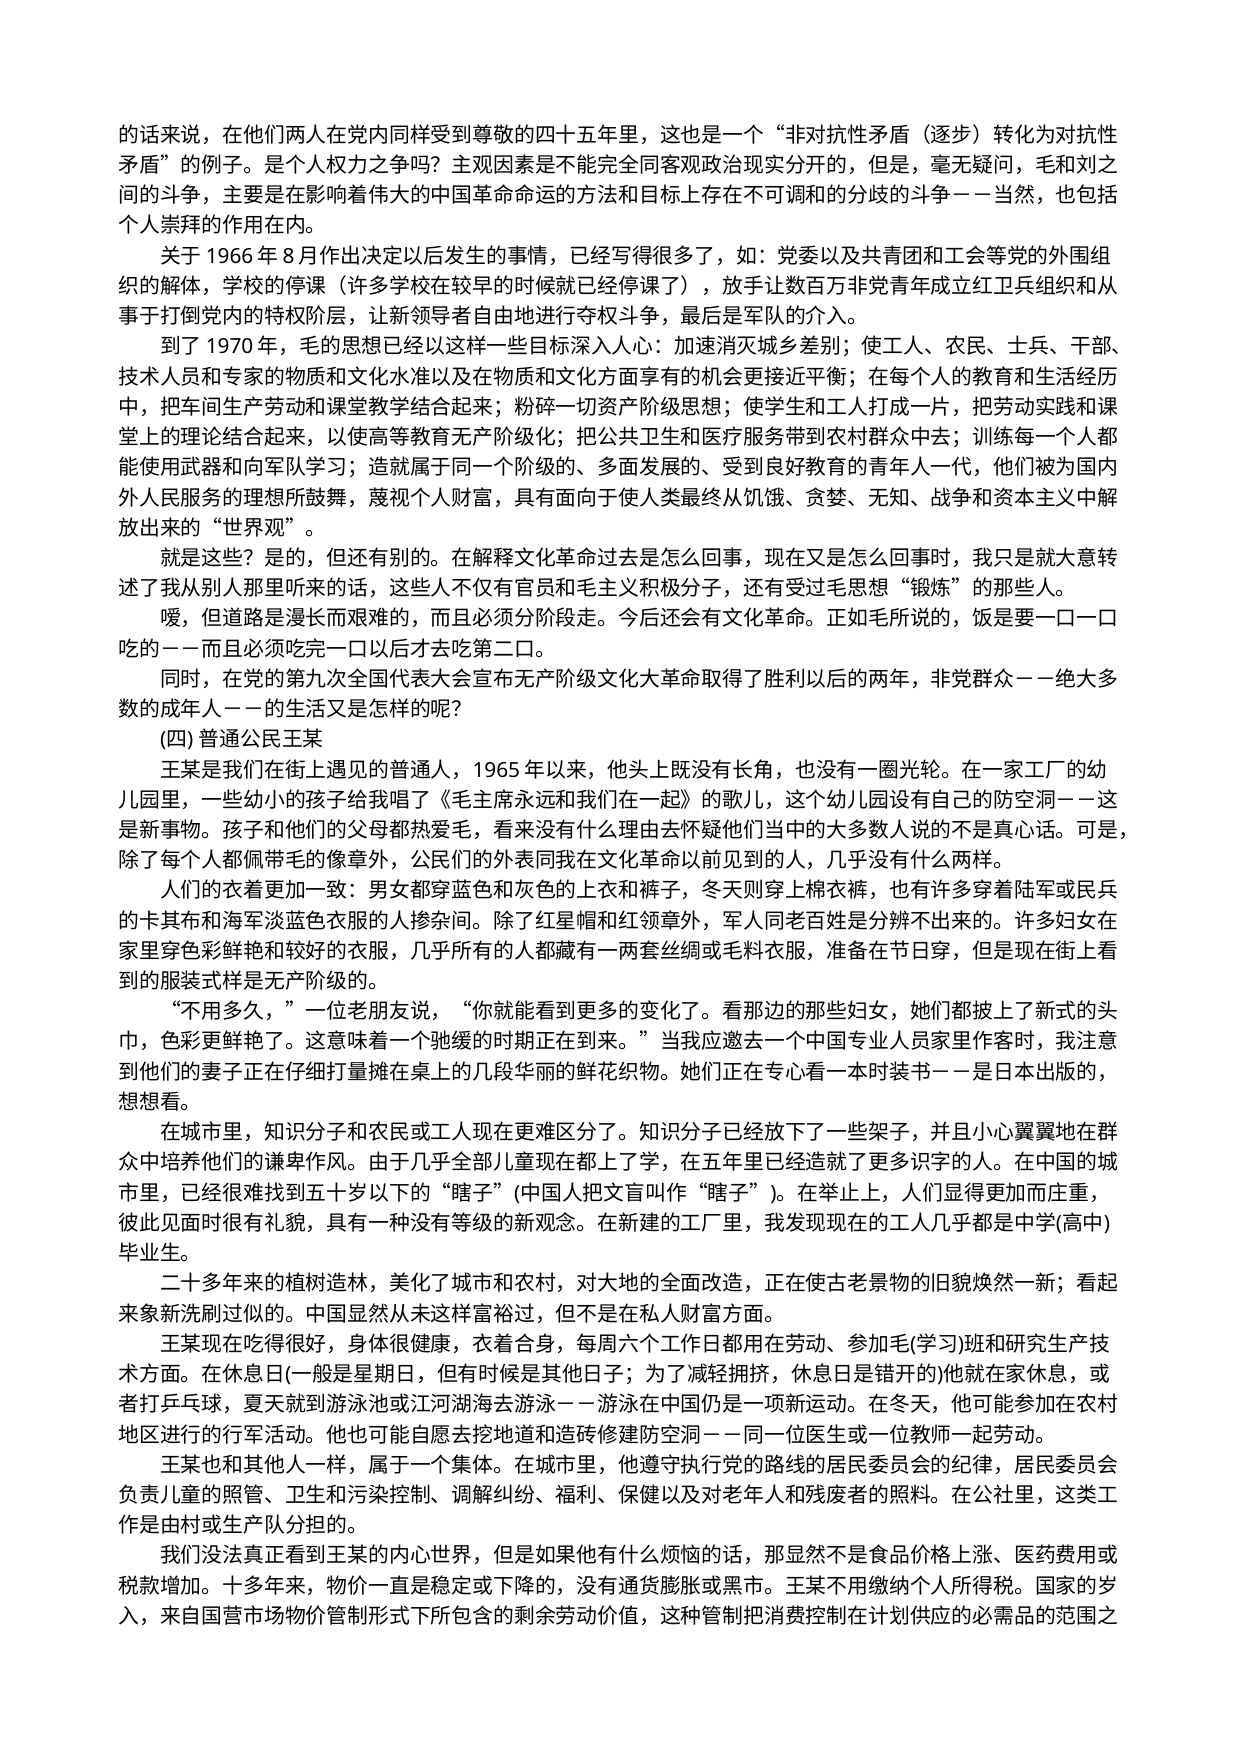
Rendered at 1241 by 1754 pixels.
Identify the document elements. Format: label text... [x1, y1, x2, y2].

text “不用多久，”一位老朋友说，“你就能看到更多的变化了。看那边的那些妇女，她们都披上了新式的头巾，色彩更鲜艳了。这意味着一个驰缓的时期正在到来。”当我应邀去一个中国专业人员家里作客时，我注意到他们的妻子正在仔细打量摊在桌上的几段华丽的鲜花织物。她们正在专心看一本时装书－－是日本出版的，想想看。 [118, 994, 1122, 1115]
text 二十多年来的植树造林，美化了城市和农村，对大地的全面改造，正在使古老景物的旧貌焕然一新；看起来象新洗刷过似的。中国显然从未这样富裕过，但不是在私人财富方面。 [118, 1267, 1122, 1327]
text 王某也和其他人一样，属于一个集体。在城市里，他遵守执行党的路线的居民委员会的纪律，居民委员会负责儿童的照管、卫生和污染控制、调解纠纷、福利、保健以及对老年人和残废者的照料。在公社里，这类工作是由村或生产队分担的。 [118, 1448, 1122, 1539]
text 的话来说，在他们两人在党内同样受到尊敬的四十五年里，这也是一个“非对抗性矛盾（逐步）转化为对抗性矛盾”的例子。是个人权力之争吗？主观因素是不能完全同客观政治现实分开的，但是，毫无疑问，毛和刘之间的斗争，主要是在影响着伟大的中国革命命运的方法和目标上存在不可调和的分歧的斗争－－当然，也包括个人崇拜的作用在内。 [118, 118, 1122, 239]
text 到了1970年，毛的思想已经以这样一些目标深入人心：加速消灭城乡差别；使工人、农民、士兵、干部、技术人员和专家的物质和文化水准以及在物质和文化方面享有的机会更接近平衡；在每个人的教育和生活经历中，把车间生产劳动和课堂教学结合起来；粉碎一切资产阶级思想；使学生和工人打成一片，把劳动实践和课堂上的理论结合起来，以使高等教育无产阶级化；把公共卫生和医疗服务带到农村群众中去；训练每一个人都能使用武器和向军队学习；造就属于同一个阶级的、多面发展的、受到良好教育的青年人一代，他们被为国内外人民服务的理想所鼓舞，蔑视个人财富，具有面向于使人类最终从饥饿、贪婪、无知、战争和资本主义中解放出来的“世界观”。 [118, 330, 1122, 541]
text 王某现在吃得很好，身体很健康，衣着合身，每周六个工作日都用在劳动、参加毛(学习)班和研究生产技术方面。在休息日(一般是星期日，但有时候是其他日子；为了减轻拥挤，休息日是错开的)他就在家休息，或者打乒乓球，夏天就到游泳池或江河湖海去游泳－－游泳在中国仍是一项新运动。在冬天，他可能参加在农村地区进行的行军活动。他也可能自愿去挖地道和造砖修建防空洞－－同一位医生或一位教师一起劳动。 [118, 1327, 1122, 1448]
text 我们没法真正看到王某的内心世界，但是如果他有什么烦恼的话，那显然不是食品价格上涨、医药费用或税款增加。十多年来，物价一直是稳定或下降的，没有通货膨胀或黑市。王某不用缴纳个人所得税。国家的岁入，来自国营市场物价管制形式下所包含的剩余劳动价值，这种管制把消费控制在计划供应的必需品的范围之 [118, 1539, 1122, 1629]
text 就是这些？是的，但还有别的。在解释文化革命过去是怎么回事，现在又是怎么回事时，我只是就大意转述了我从别人那里听来的话，这些人不仅有官员和毛主义积极分子，还有受过毛思想“锻炼”的那些人。 [118, 541, 1122, 602]
text 在城市里，知识分子和农民或工人现在更难区分了。知识分子已经放下了一些架子，并且小心翼翼地在群众中培养他们的谦卑作风。由于几乎全部儿童现在都上了学，在五年里已经造就了更多识字的人。在中国的城市里，已经很难找到五十岁以下的“瞎子”(中国人把文盲叫作“瞎子”)。在举止上，人们显得更加而庄重，彼此见面时很有礼貌，具有一种没有等级的新观念。在新建的工厂里，我发现现在的工人几乎都是中学(高中)毕业生。 [118, 1115, 1122, 1267]
text 关于1966年8月作出决定以后发生的事情，已经写得很多了，如：党委以及共青团和工会等党的外围组织的解体，学校的停课（许多学校在较早的时候就已经停课了），放手让数百万非党青年成立红卫兵组织和从事于打倒党内的特权阶层，让新领导者自由地进行夺权斗争，最后是军队的介入。 [118, 239, 1122, 330]
text 同时，在党的第九次全国代表大会宣布无产阶级文化大革命取得了胜利以后的两年，非党群众－－绝大多数的成年人－－的生活又是怎样的呢？ [118, 662, 1122, 722]
text 王某是我们在街上遇见的普通人，1965年以来，他头上既没有长角，也没有一圈光轮。在一家工厂的幼儿园里，一些幼小的孩子给我唱了《毛主席永远和我们在一起》的歌儿，这个幼儿园设有自己的防空洞－－这是新事物。孩子和他们的父母都热爱毛，看来没有什么理由去怀疑他们当中的大多数人说的不是真心话。可是，除了每个人都佩带毛的像章外，公民们的外表同我在文化革命以前见到的人，几乎没有什么两样。 [118, 753, 1122, 874]
text 嗳，但道路是漫长而艰难的，而且必须分阶段走。今后还会有文化革命。正如毛所说的，饭是要一口一口吃的－－而且必须吃完一口以后才去吃第二口。 [118, 602, 1122, 662]
text (四) 普通公民王某 [118, 722, 1122, 753]
text 人们的衣着更加一致：男女都穿蓝色和灰色的上衣和裤子，冬天则穿上棉衣裤，也有许多穿着陆军或民兵的卡其布和海军淡蓝色衣服的人掺杂间。除了红星帽和红领章外，军人同老百姓是分辨不出来的。许多妇女在家里穿色彩鲜艳和较好的衣服，几乎所有的人都藏有一两套丝绸或毛料衣服，准备在节日穿，但是现在街上看到的服装式样是无产阶级的。 [118, 874, 1122, 994]
